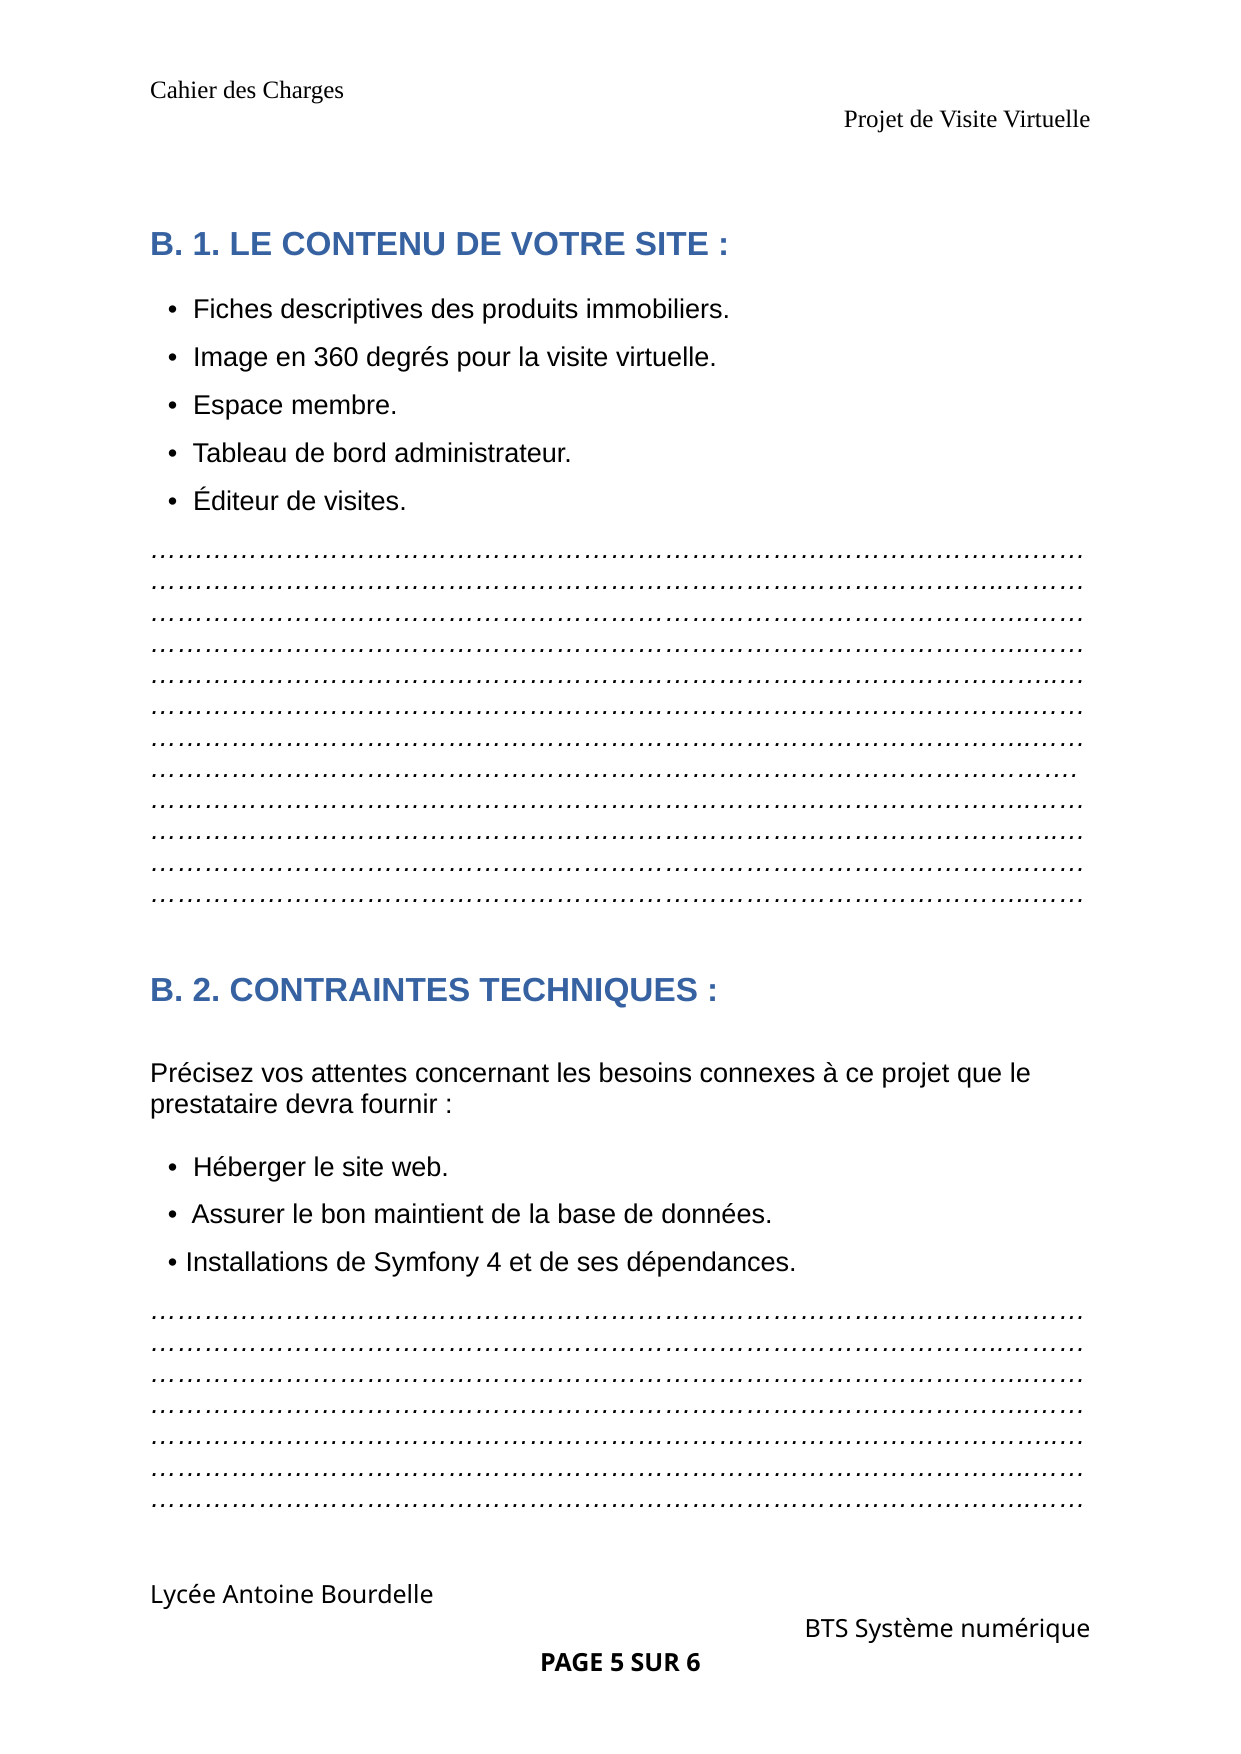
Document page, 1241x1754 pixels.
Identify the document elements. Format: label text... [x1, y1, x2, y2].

list Assurer le bon maintient de la base de données. [168, 1198, 1090, 1230]
text ……………………………………………………………………………………..…… …………………………………………………………………………………..……… ……………………………………………………………………………………..…… ……………………………………………………………………………………..…… ………………………………………………………………………………………..… ……………………………………………………………………………………..…… ……………………………………………………………………………………..…… [150, 1294, 1090, 1513]
subtitle B. 2. Contraintes techniques : [150, 971, 1090, 1009]
list Héberger le site web. [168, 1151, 1090, 1182]
subtitle B. 1. le contenu de votre site : [150, 224, 1090, 262]
list Image en 360 degrés pour la visite virtuelle. [168, 341, 1090, 373]
list Tableau de bord administrateur. [168, 437, 1090, 468]
list Éditeur de visites. [168, 485, 1090, 516]
text ……………………………………………………………………………………..…… …………………………………………………………………………………..……… ……………………………………………………………………………………..…… ……………………………………………………………………………………..…… ………………………………………………………………………………………..… ……………………………………………………………………………………..…… ……………………………………………………………………………………..…… …………………………………………………………………………………………. ……………………………………………………………………………………..…… ………………………………………………………………………………………..… ……………………………………………………………………………………..…… ……………………………………………………………………………………..…… [150, 533, 1090, 908]
list Installations de Symfony 4 et de ses dépendances. [168, 1246, 1090, 1278]
text Précisez vos attentes concernant les besoins connexes à ce projet que le prestataire devra fournir : [150, 1057, 1090, 1119]
list Fiches descriptives des produits immobiliers. [168, 293, 1090, 325]
list Espace membre. [168, 389, 1090, 421]
